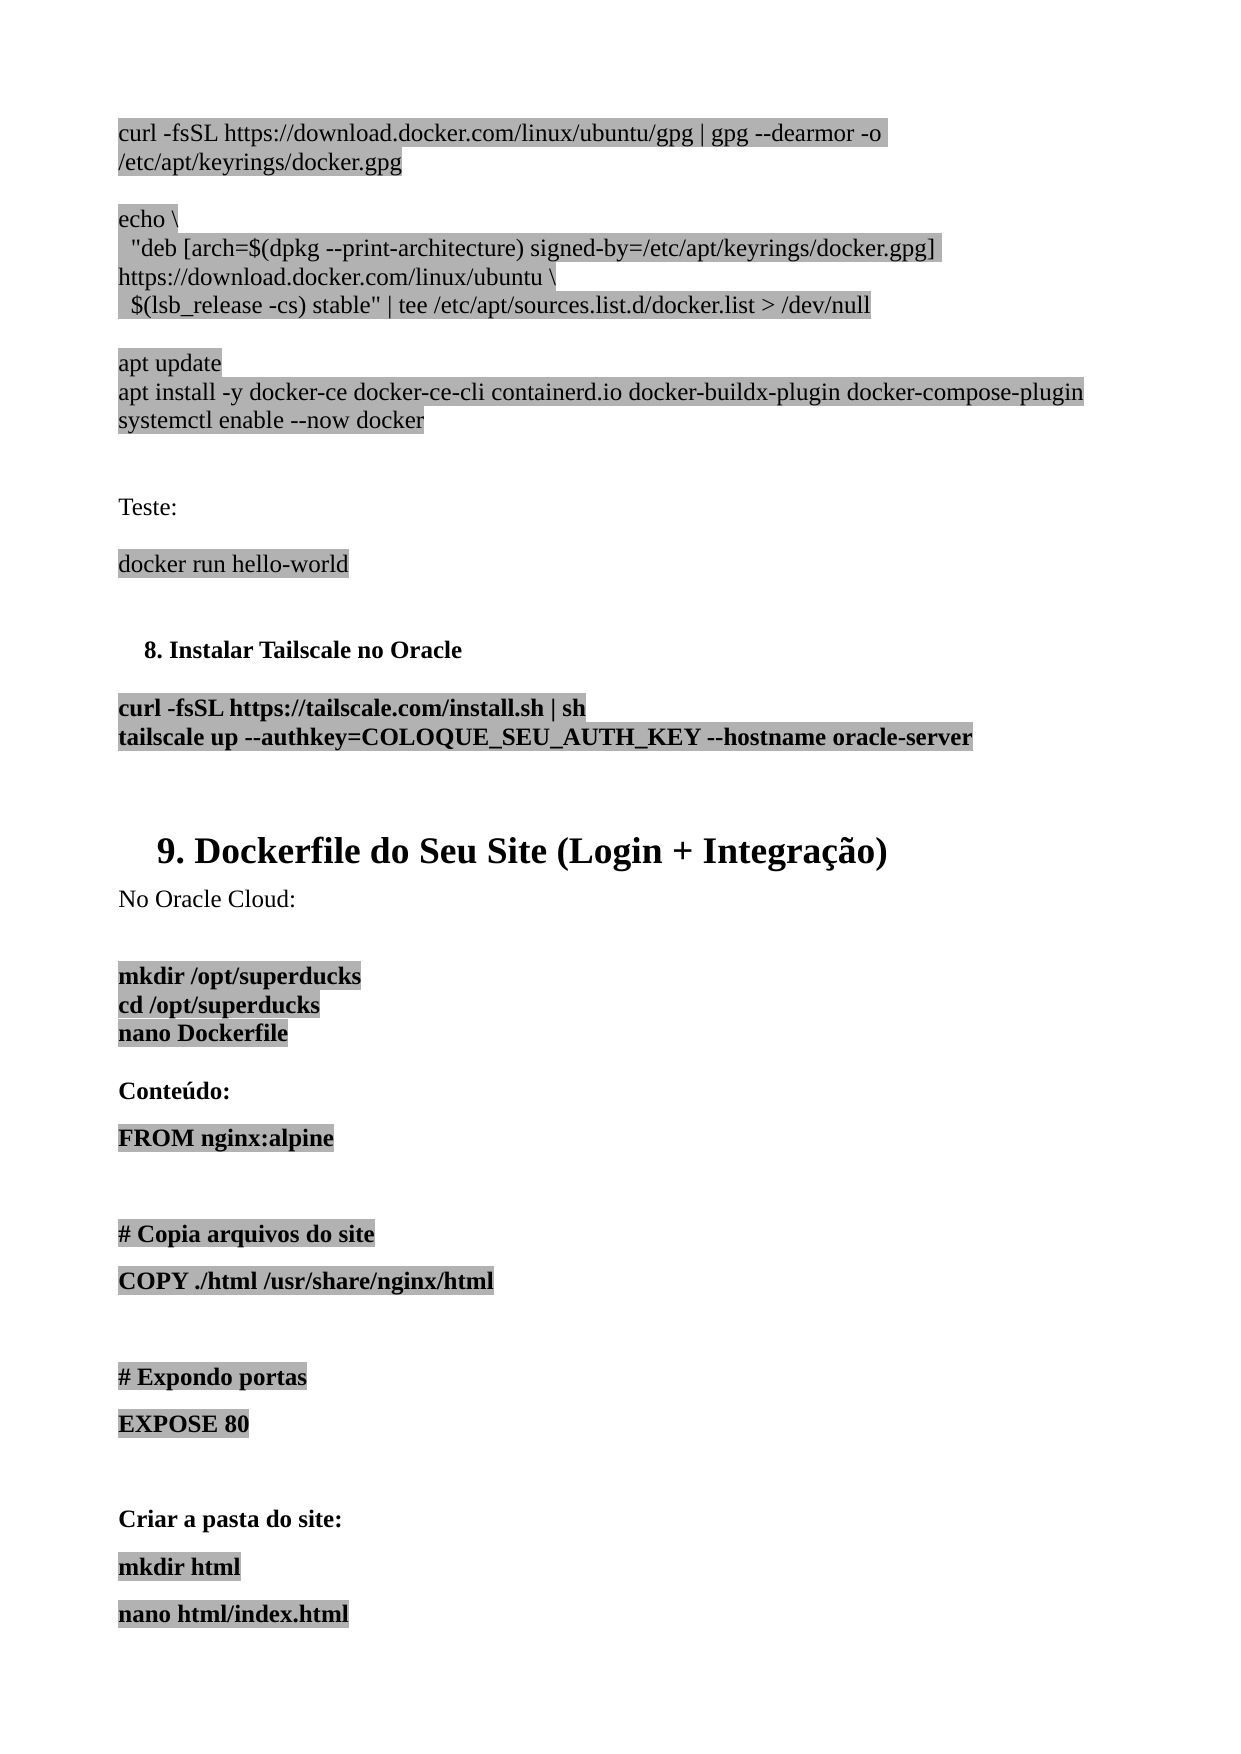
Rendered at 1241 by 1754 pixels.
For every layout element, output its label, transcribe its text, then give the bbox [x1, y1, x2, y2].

text nano html/index.html [118, 1599, 1122, 1628]
text # Copia arquivos do site [118, 1219, 1122, 1247]
text Conteúdo: [118, 1076, 1122, 1105]
text # Expondo portas [118, 1362, 1122, 1390]
text echo \ [118, 204, 1122, 233]
text mkdir html [118, 1552, 1122, 1581]
subtitle 🔹 9. Dockerfile do Seu Site (Login + Integração) [118, 829, 1122, 872]
text systemctl enable --now docker [118, 406, 1122, 434]
text COPY ./html /usr/share/nginx/html [118, 1266, 1122, 1295]
text curl -fsSL https://tailscale.com/install.sh | sh [118, 693, 1122, 722]
text Criar a pasta do site: [118, 1504, 1122, 1533]
text nano Dockerfile [118, 1018, 1122, 1047]
text curl -fsSL https://download.docker.com/linux/ubuntu/gpg | gpg --dearmor -o /etc/apt/keyrings/docker.gpg [118, 118, 1122, 176]
text No Oracle Cloud: [118, 884, 1122, 913]
text FROM nginx:alpine [118, 1123, 1122, 1152]
text "deb [arch=$(dpkg --print-architecture) signed-by=/etc/apt/keyrings/docker.gpg] https://download.docker.com/linux/ubuntu \ [118, 233, 1122, 291]
text 🔹 8. Instalar Tailscale no Oracle [118, 636, 1122, 664]
text $(lsb_release -cs) stable" | tee /etc/apt/sources.list.d/docker.list > /dev/null [118, 291, 1122, 319]
text Teste: [118, 492, 1122, 521]
text apt update [118, 348, 1122, 377]
text tailscale up --authkey=COLOQUE_SEU_AUTH_KEY --hostname oracle-server [118, 722, 1122, 751]
text docker run hello-world [118, 549, 1122, 578]
text EXPOSE 80 [118, 1409, 1122, 1438]
text apt install -y docker-ce docker-ce-cli containerd.io docker-buildx-plugin docker-compose-plugin [118, 377, 1122, 406]
text mkdir /opt/superducks [118, 961, 1122, 990]
text cd /opt/superducks [118, 990, 1122, 1018]
